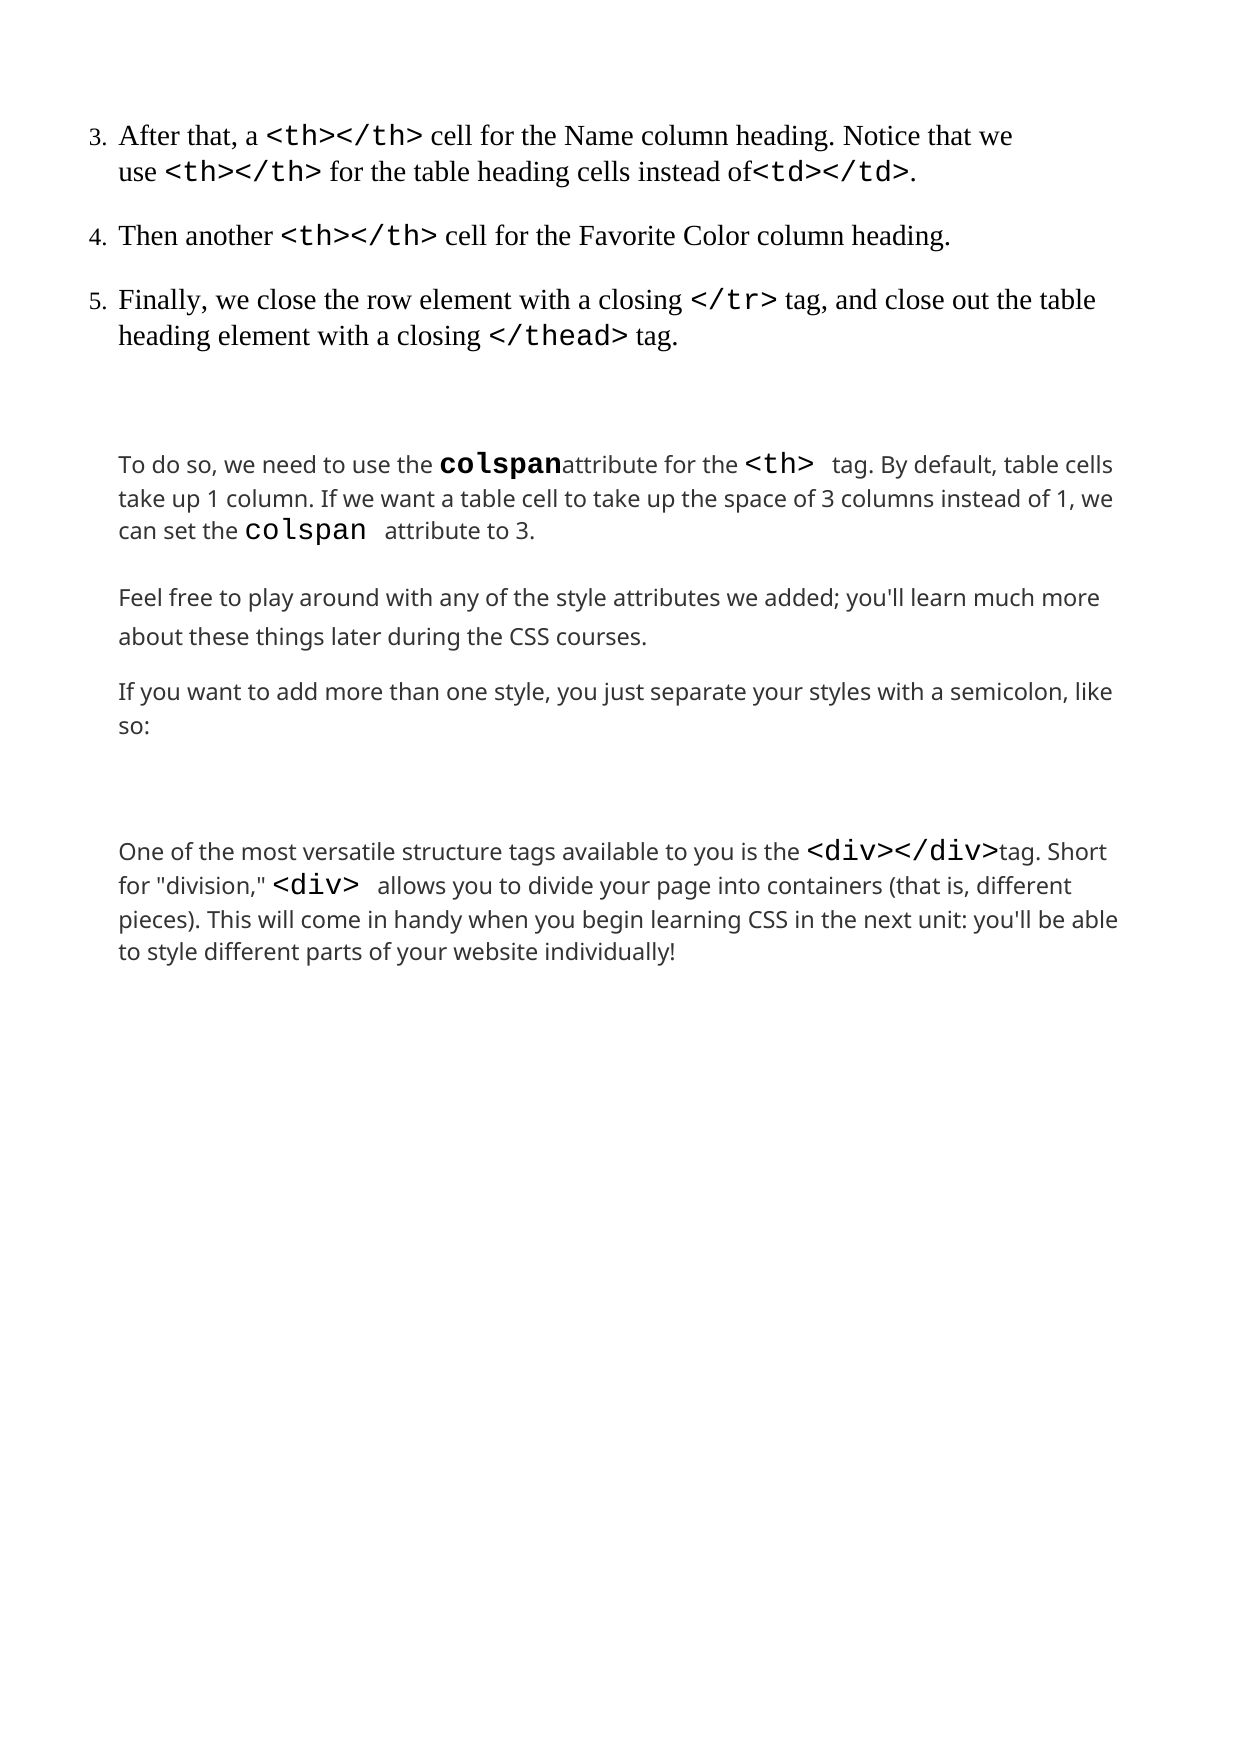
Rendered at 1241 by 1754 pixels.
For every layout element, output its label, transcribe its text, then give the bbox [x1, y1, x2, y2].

list Then another <th></th> cell for the Favorite Color column heading. [118, 218, 1122, 254]
list After that, a <th></th> cell for the Name column heading. Notice that we use <th></th> for the table heading cells instead of<td></td>. [118, 118, 1122, 190]
text One of the most versatile structure tags available to you is the <div></div>tag. Short for "division," <div> allows you to divide your page into containers (that is, different pieces). This will come in handy when you begin learning CSS in the next unit: you'll be able to style different parts of your website individually! [118, 836, 1122, 967]
text Feel free to play around with any of the style attributes we added; you'll learn much more about these things later during the CSS courses. [118, 581, 1122, 652]
list Finally, we close the row element with a closing </tr> tag, and close out the table heading element with a closing </thead> tag. [118, 282, 1122, 354]
text To do so, we need to use the colspanattribute for the <th> tag. By default, table cells take up 1 column. If we want a table cell to take up the space of 3 columns instead of 1, we can set the colspan attribute to 3. [118, 449, 1122, 548]
text If you want to add more than one style, you just separate your styles with a semicolon, like so: [118, 673, 1122, 741]
